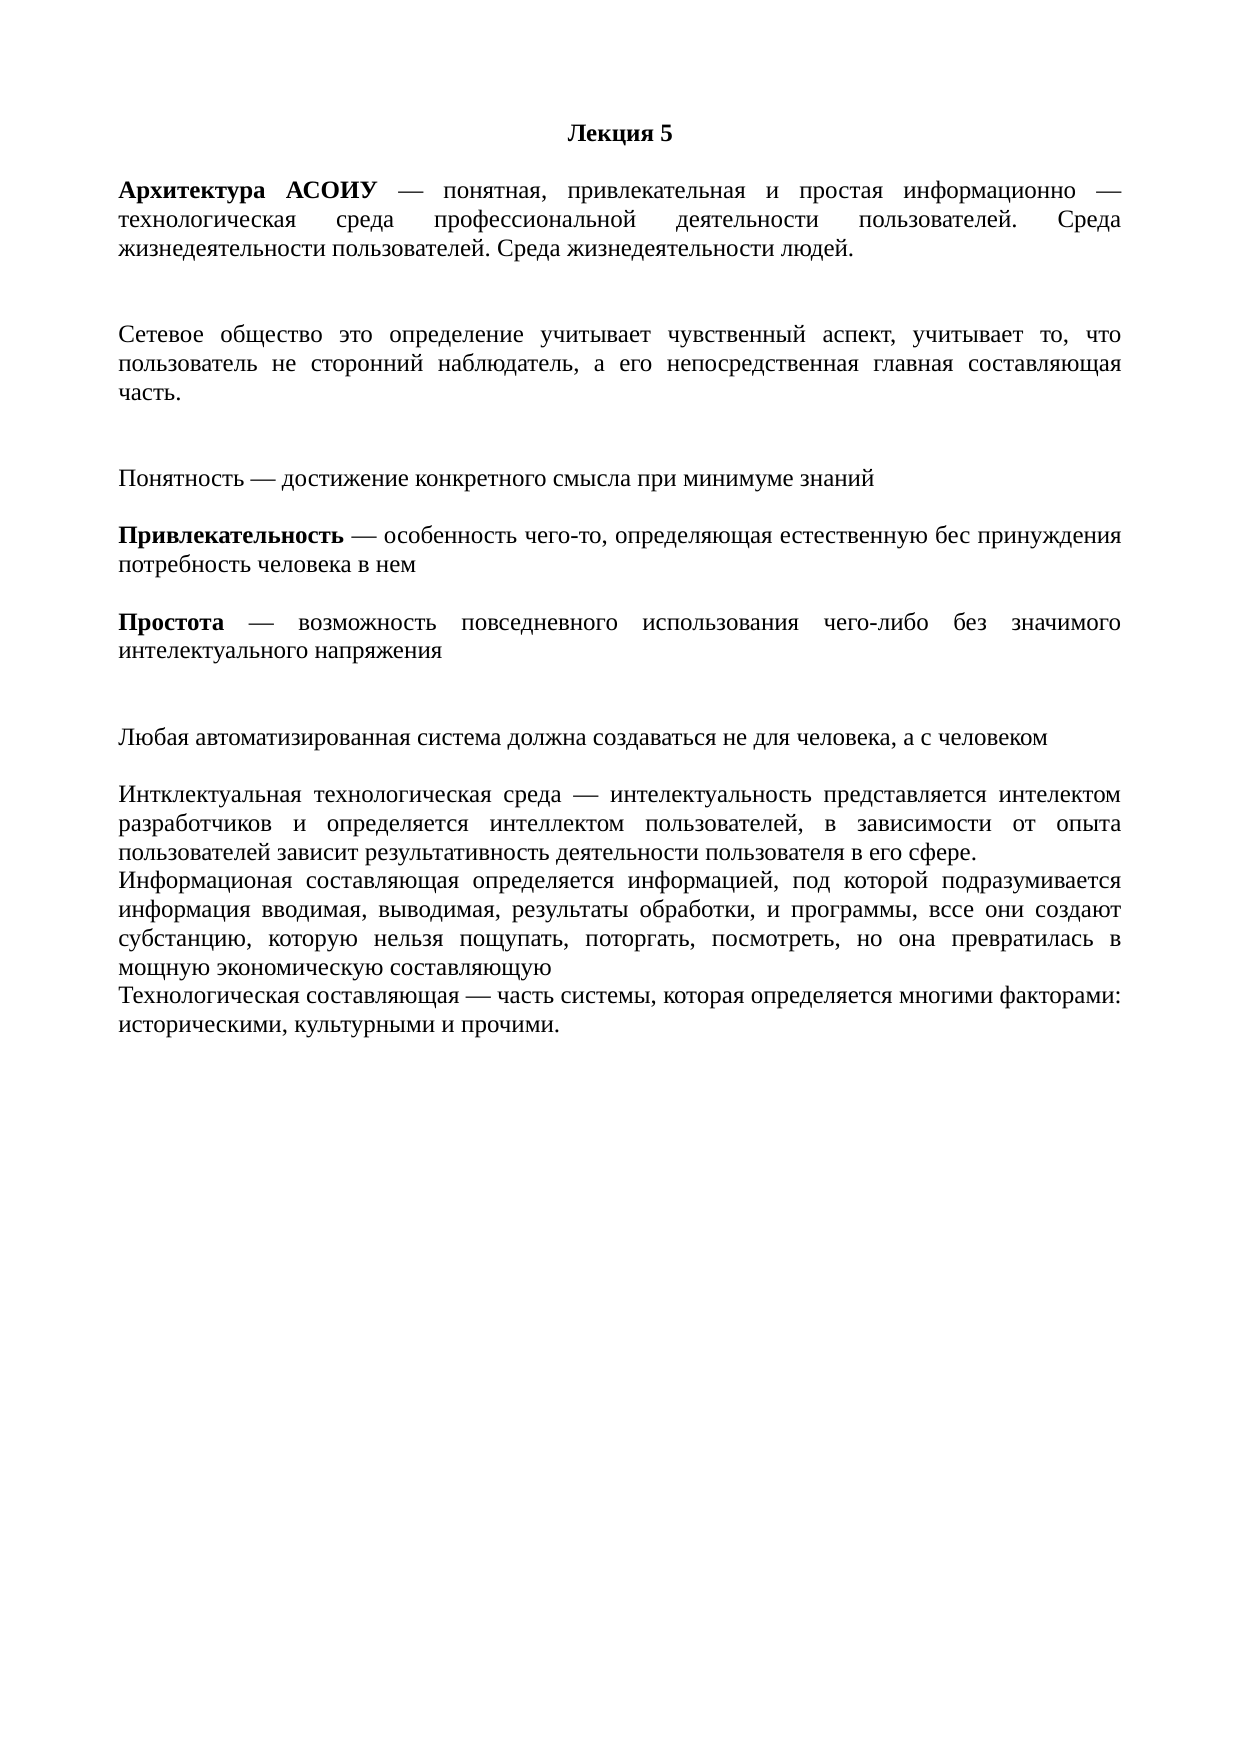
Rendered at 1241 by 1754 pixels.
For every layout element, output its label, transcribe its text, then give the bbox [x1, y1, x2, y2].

text Понятность — достижение конкретного смысла при минимуме знаний [118, 463, 1122, 492]
text Лекция 5 [118, 118, 1122, 147]
text Технологическая составляющая — часть системы, которая определяется многими факторами: историческими, культурными и прочими. [118, 981, 1122, 1038]
text Сетевое общество это определение учитывает чувственный аспект, учитывает то, что пользователь не сторонний наблюдатель, а его непосредственная главная составляющая часть. [118, 319, 1122, 406]
text Простота — возможность повседневного использования чего-либо без значимого интелектуального напряжения [118, 607, 1122, 664]
text Интклектуальная технологическая среда — интелектуальность представляется интелектом разработчиков и определяется интеллектом пользователей, в зависимости от опыта пользователей зависит результативность деятельности пользователя в его сфере. [118, 779, 1122, 866]
text Привлекательность — особенность чего-то, определяющая естественную бес принуждения потребность человека в нем [118, 521, 1122, 578]
text Архитектура АСОИУ — понятная, привлекательная и простая информационно — технологическая среда профессиональной деятельности пользователей. Среда жизнедеятельности пользователей. Среда жизнедеятельности людей. [118, 176, 1122, 262]
text Информационая составляющая определяется информацией, под которой подразумивается информация вводимая, выводимая, результаты обработки, и программы, вссе они создают субстанцию, которую нельзя пощупать, поторгать, посмотреть, но она превратилась в мощную экономическую составляющую [118, 866, 1122, 981]
text Любая автоматизированная система должна создаваться не для человека, а с человеком [118, 722, 1122, 751]
